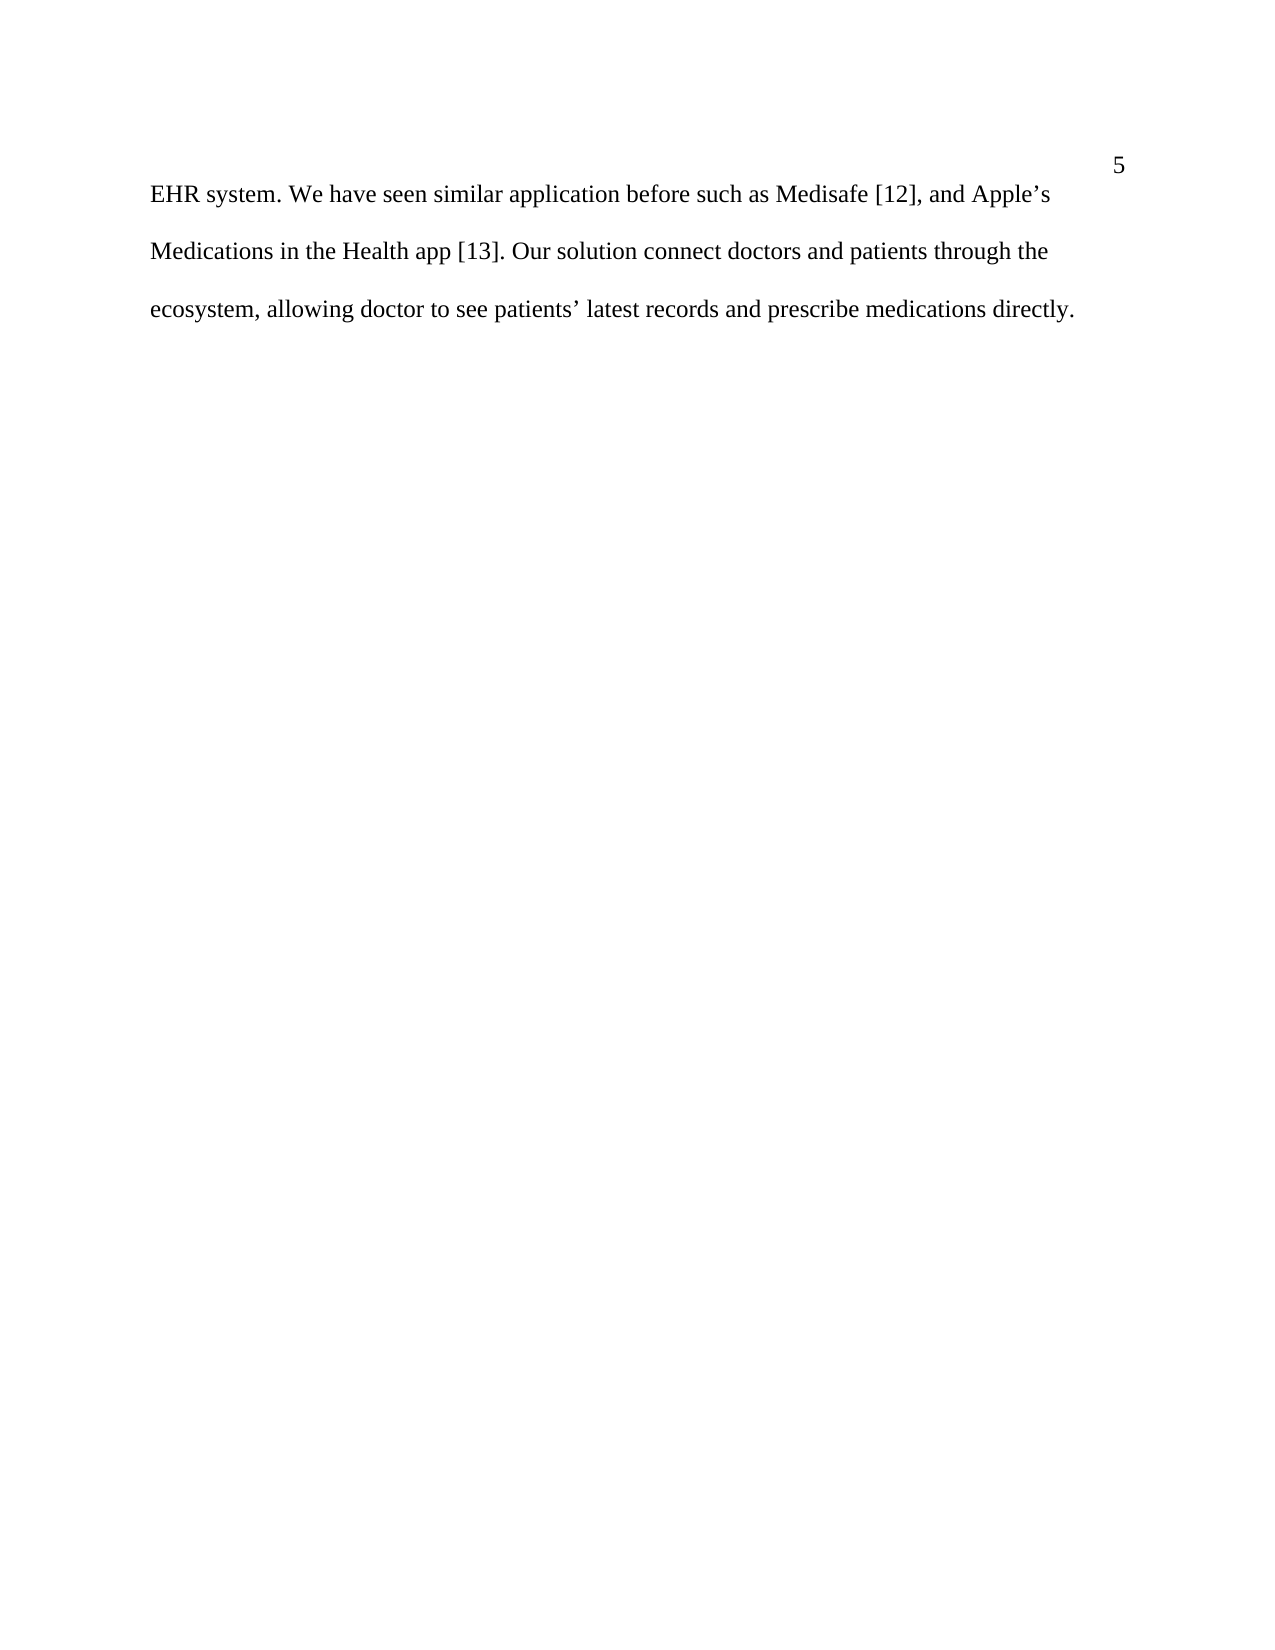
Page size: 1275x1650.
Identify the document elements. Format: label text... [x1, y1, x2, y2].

text EHR system. We have seen similar application before such as Medisafe [12], and Apple’s Medications in the Health app [13]. Our solution connect doctors and patients through the ecosystem, allowing doctor to see patients’ latest records and prescribe medications directly. [150, 179, 1125, 322]
